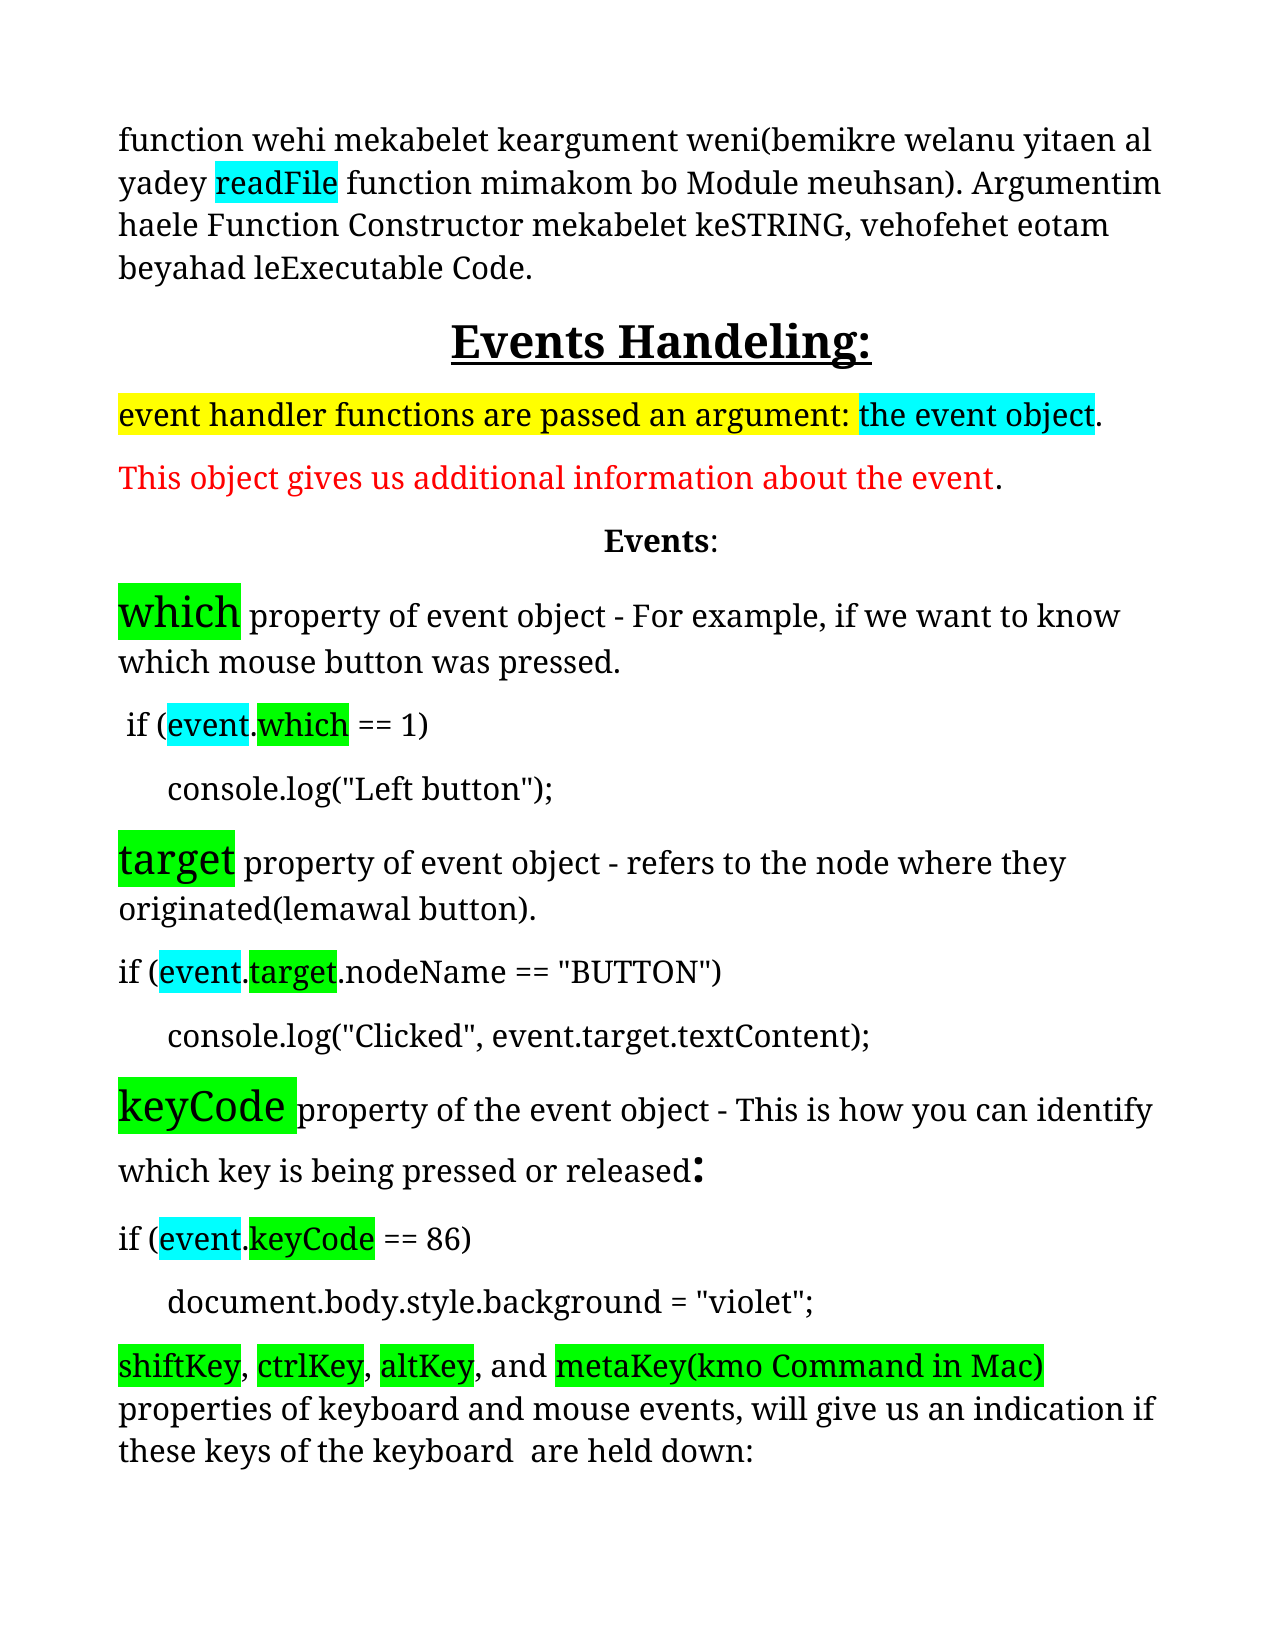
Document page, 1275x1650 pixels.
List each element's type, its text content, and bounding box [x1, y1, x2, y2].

text event handler functions are passed an argument: the event object. [118, 393, 1204, 435]
text target property of event object - refers to the node where they originated(lemawal button). [118, 830, 1204, 929]
text This object gives us additional information about the event. [118, 456, 1204, 499]
text document.body.style.background = "violet"; [118, 1281, 1204, 1323]
text shiftKey, ctrlKey, altKey, and metaKey(kmo Command in Mac) properties of keyboard and mouse events, will give us an indication if these keys of the keyboard are held down: [118, 1344, 1204, 1472]
text Events: [118, 519, 1204, 562]
text console.log("Clicked", event.target.textContent); [118, 1014, 1204, 1056]
text keyCode property of the event object - This is how you can identify which key is being pressed or released: [118, 1077, 1204, 1196]
text if (event.keyCode == 86) [118, 1217, 1204, 1260]
text if (event.target.nodeName == "BUTTON") [118, 950, 1204, 993]
text function wehi mekabelet keargument weni(bemikre welanu yitaen al yadey readFile function mimakom bo Module meuhsan). Argumentim haele Function Constructor mekabelet keSTRING, vehofehet eotam beyahad leExecutable Code. [118, 118, 1204, 288]
text which property of event object - For example, if we want to know which mouse button was pressed. [118, 583, 1204, 682]
text if (event.which == 1) [118, 703, 1204, 746]
text Events Handeling: [118, 309, 1204, 372]
text console.log("Left button"); [118, 767, 1204, 809]
